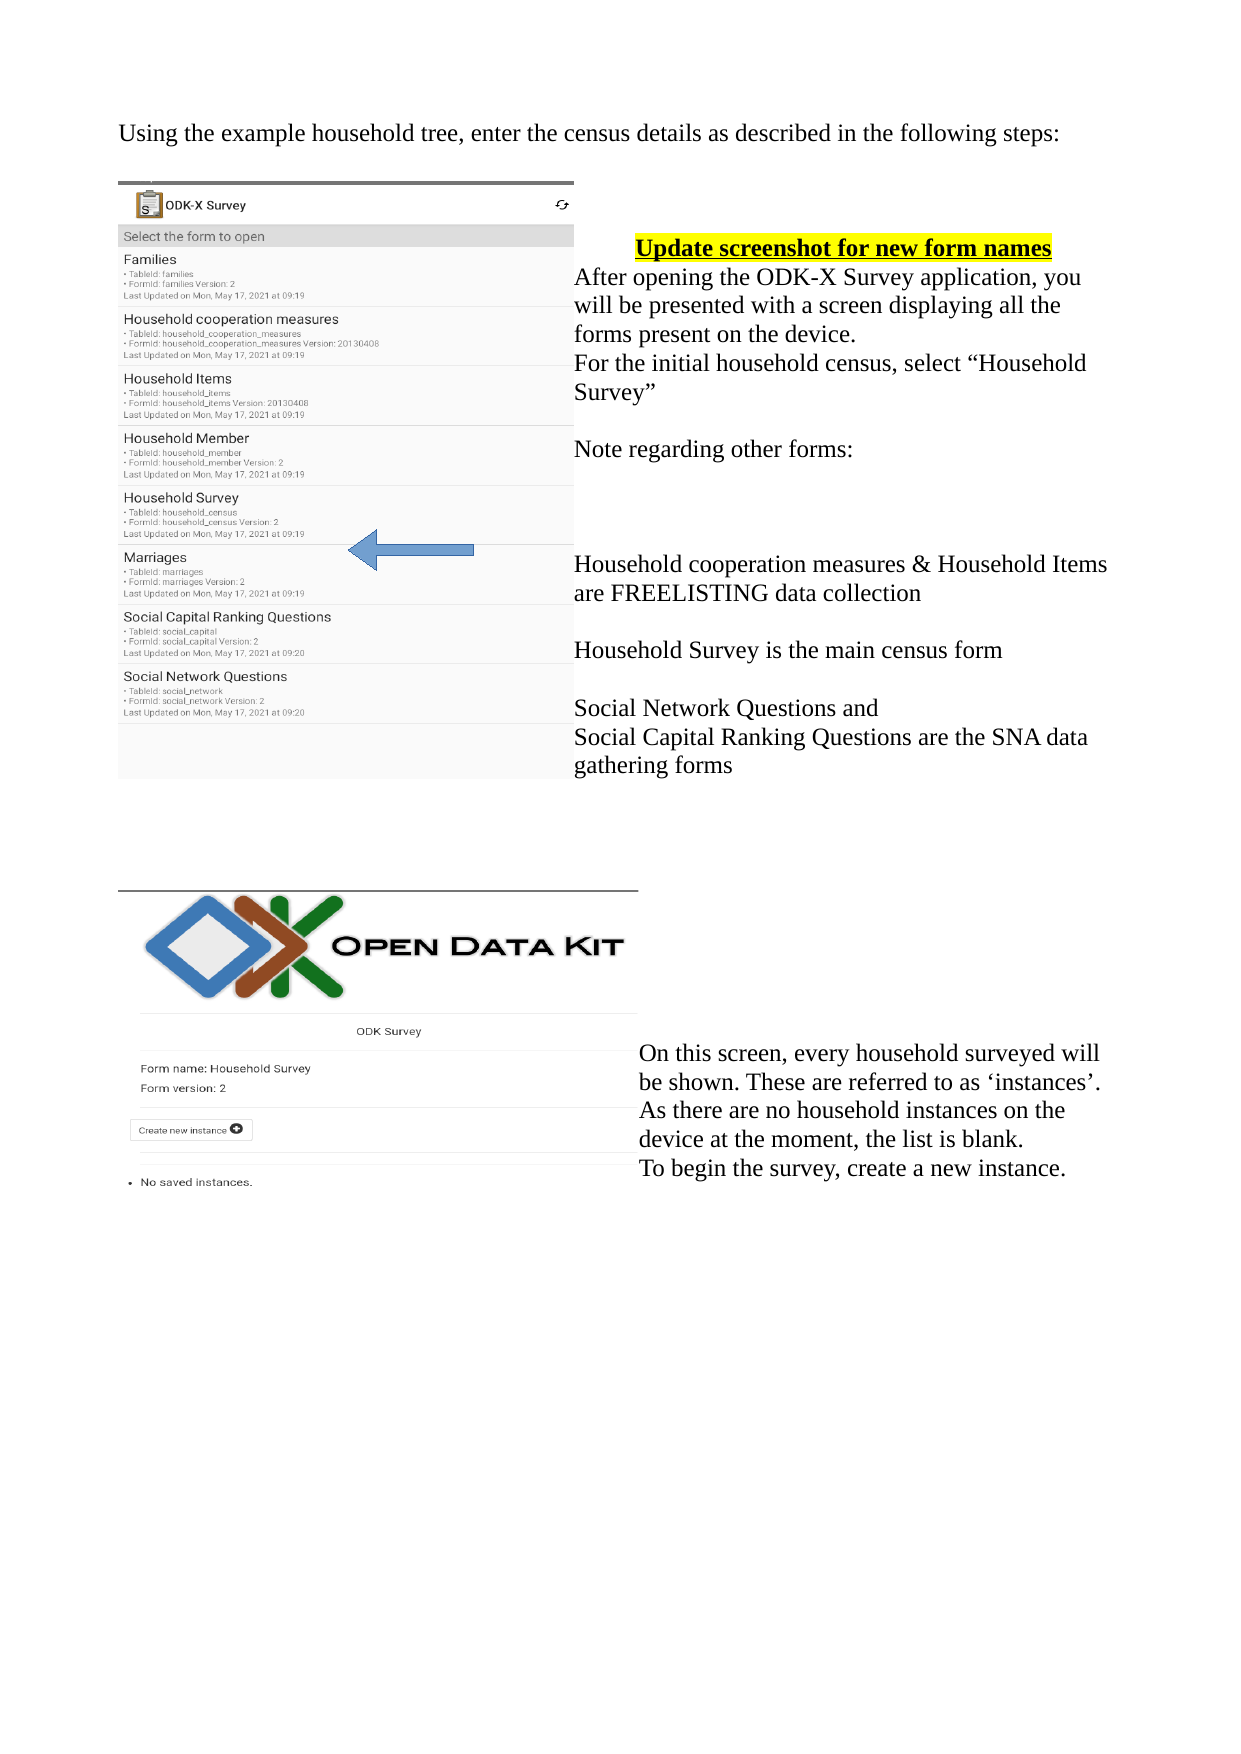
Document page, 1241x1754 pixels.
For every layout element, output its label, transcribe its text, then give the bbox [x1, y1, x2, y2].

text Using the example household tree, enter the census details as described in the following steps: [118, 118, 1122, 147]
text Social Capital Ranking Questions are the SNA data gathering forms [574, 722, 1122, 779]
text Note regarding other forms: [574, 434, 1122, 463]
picture [118, 181, 574, 779]
text On this screen, every household surveyed will be shown. These are referred to as ‘instances’. [639, 1038, 1122, 1096]
text For the initial household census, select “Household Survey” [574, 348, 1122, 406]
text Household cooperation measures & Household Items are FREELISTING data collection [574, 549, 1122, 607]
text Household Survey is the main census form [574, 636, 1122, 664]
text To begin the survey, create a new instance. [639, 1153, 1122, 1182]
text As there are no household instances on the device at the moment, the list is blank. [639, 1096, 1122, 1153]
picture [118, 890, 639, 1333]
text After opening the ODK-X Survey application, you will be presented with a screen displaying all the forms present on the device. [574, 262, 1122, 348]
text Social Network Questions and [574, 693, 1122, 722]
text Update screenshot for new form names [574, 233, 1122, 262]
